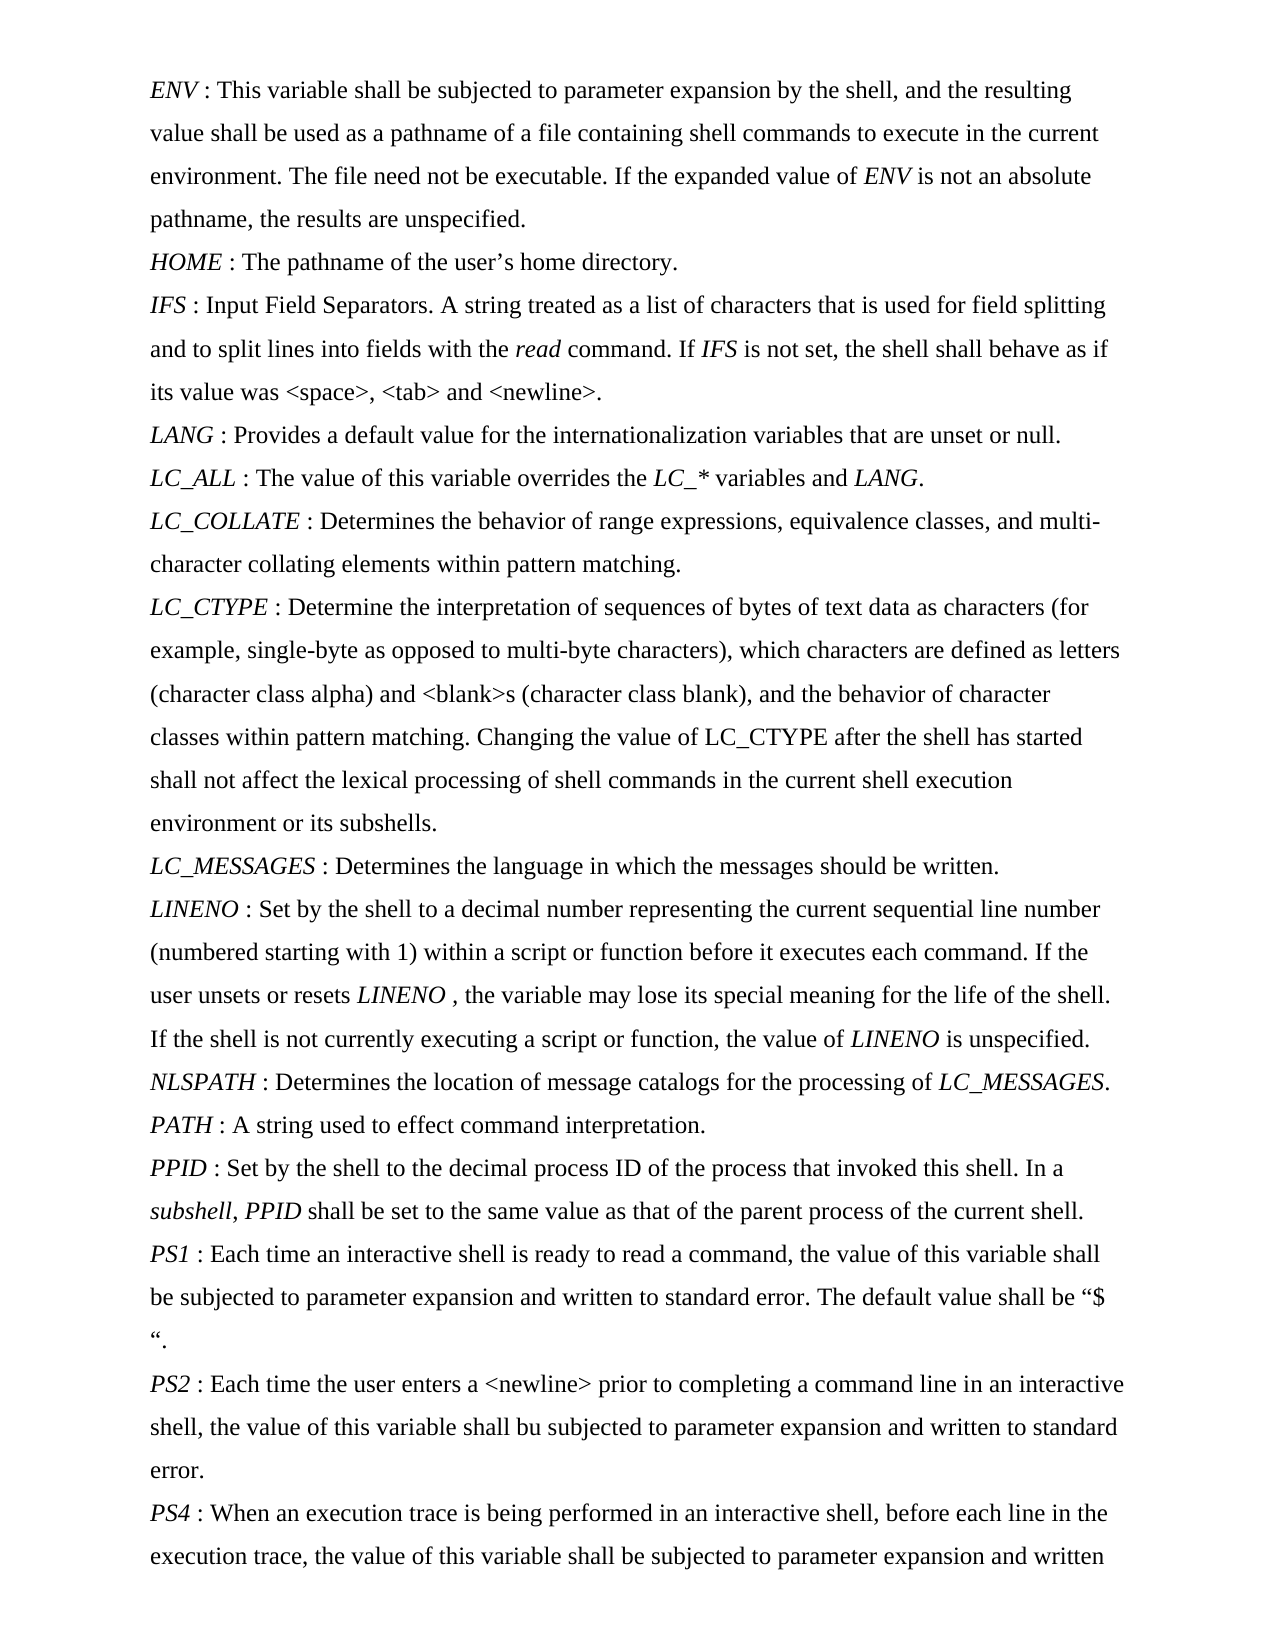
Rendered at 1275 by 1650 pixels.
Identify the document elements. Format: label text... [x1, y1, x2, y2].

text IFS : Input Field Separators. A string treated as a list of characters that is used for field splitting and to split lines into fields with the read command. If IFS is not set, the shell shall behave as if its value was <space>, <tab> and <newline>. [150, 291, 1125, 406]
text LC_COLLATE : Determines the behavior of range expressions, equivalence classes, and multi-character collating elements within pattern matching. [150, 506, 1125, 578]
text PS4 : When an execution trace is being performed in an interactive shell, before each line in the execution trace, the value of this variable shall be subjected to parameter expansion and written [150, 1498, 1125, 1570]
text PPID : Set by the shell to the decimal process ID of the process that invoked this shell. In a subshell, PPID shall be set to the same value as that of the parent process of the current shell. [150, 1153, 1125, 1225]
text PATH : A string used to effect command interpretation. [150, 1110, 1125, 1139]
text ENV : This variable shall be subjected to parameter expansion by the shell, and the resulting value shall be used as a pathname of a file containing shell commands to execute in the current environment. The file need not be executable. If the expanded value of ENV is not an absolute pathname, the results are unspecified. [150, 75, 1125, 233]
text LC_CTYPE : Determine the interpretation of sequences of bytes of text data as characters (for example, single-byte as opposed to multi-byte characters), which characters are defined as letters (character class alpha) and <blank>s (character class blank), and the behavior of character classes within pattern matching. Changing the value of LC_CTYPE after the shell has started shall not affect the lexical processing of shell commands in the current shell execution environment or its subshells. [150, 592, 1125, 837]
text HOME : The pathname of the user’s home directory. [150, 247, 1125, 276]
text LANG : Provides a default value for the internationalization variables that are unset or null. [150, 420, 1125, 449]
text PS2 : Each time the user enters a <newline> prior to completing a command line in an interactive shell, the value of this variable shall bu subjected to parameter expansion and written to standard error. [150, 1369, 1125, 1484]
text LC_ALL : The value of this variable overrides the LC_* variables and LANG. [150, 463, 1125, 492]
text NLSPATH : Determines the location of message catalogs for the processing of LC_MESSAGES. [150, 1067, 1125, 1096]
text PS1 : Each time an interactive shell is ready to read a command, the value of this variable shall be subjected to parameter expansion and written to standard error. The default value shall be “$ “. [150, 1239, 1125, 1354]
text LINENO : Set by the shell to a decimal number representing the current sequential line number (numbered starting with 1) within a script or function before it executes each command. If the user unsets or resets LINENO , the variable may lose its special meaning for the life of the shell. If the shell is not currently executing a script or function, the value of LINENO is unspecified. [150, 894, 1125, 1052]
text LC_MESSAGES : Determines the language in which the messages should be written. [150, 851, 1125, 880]
